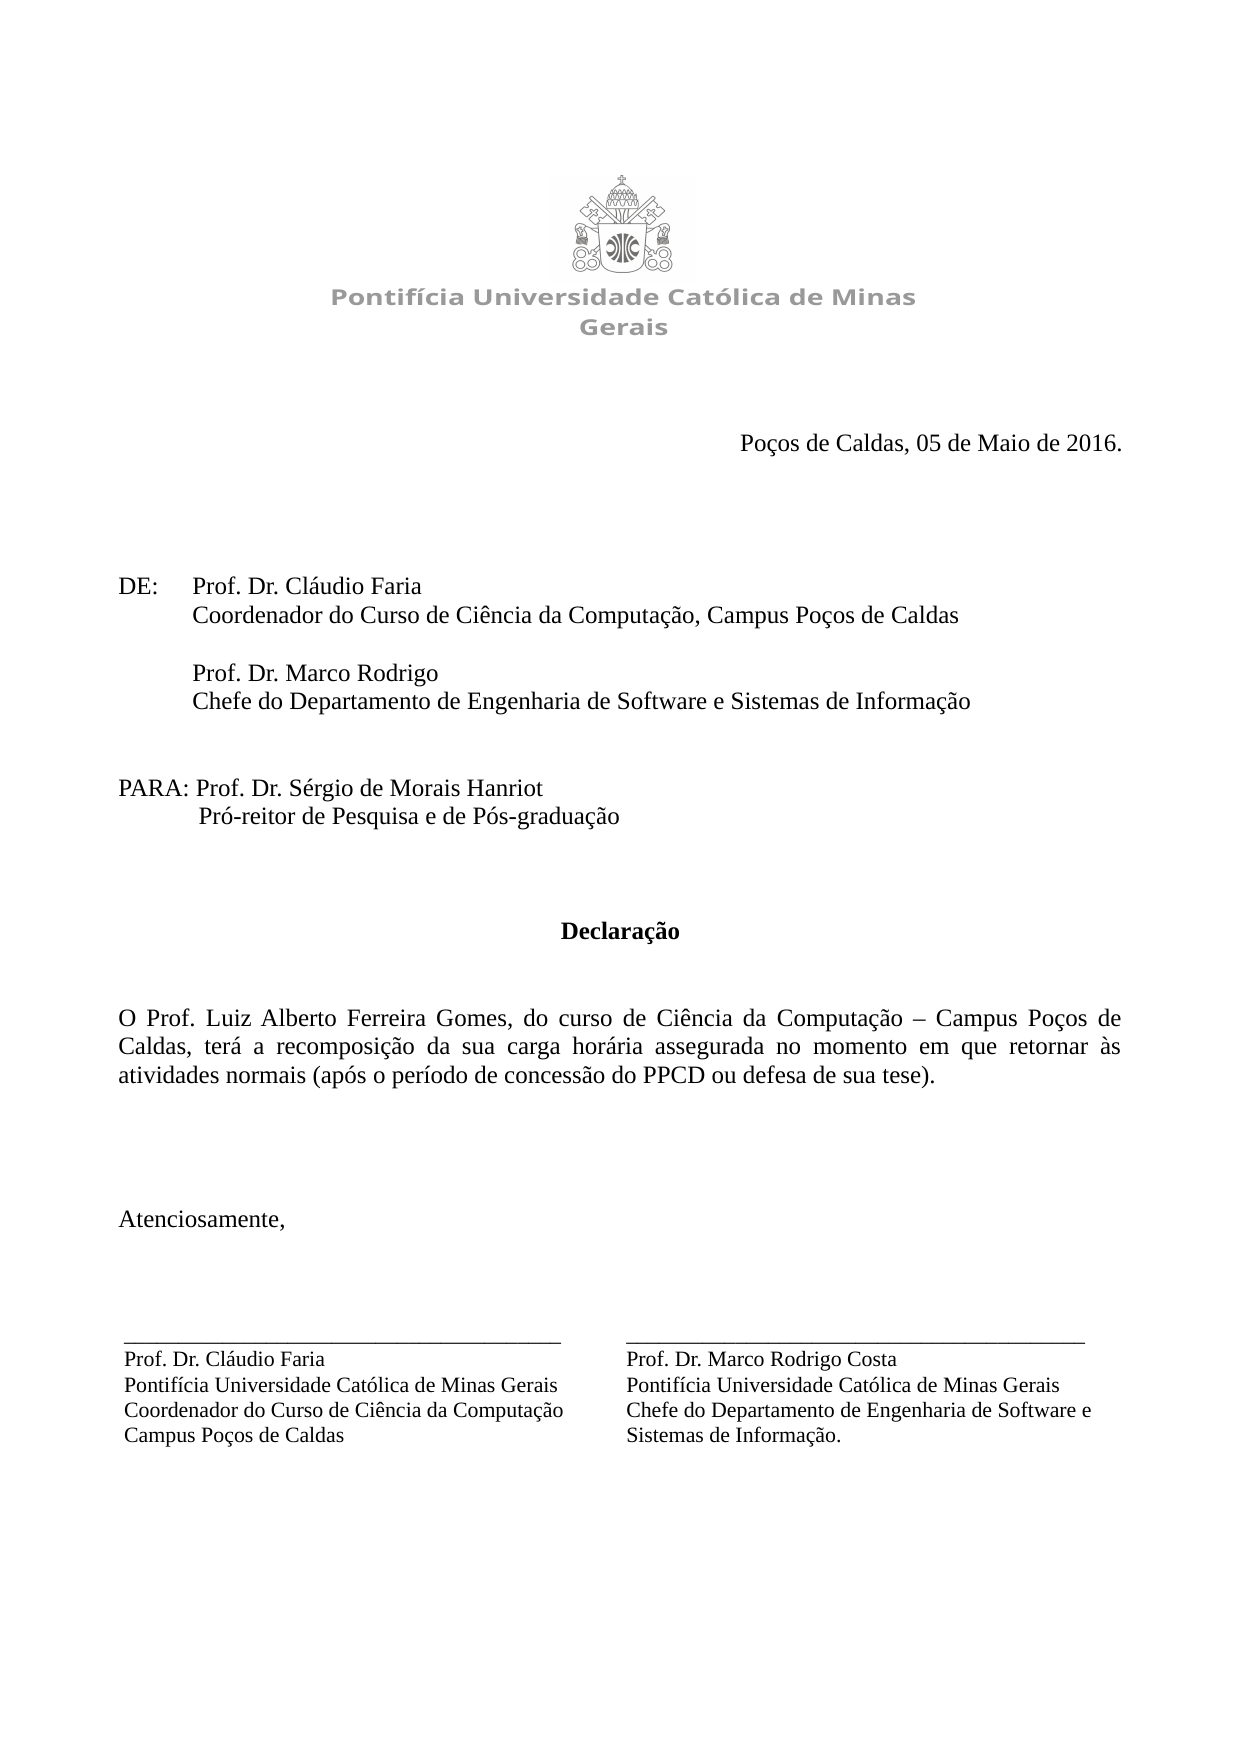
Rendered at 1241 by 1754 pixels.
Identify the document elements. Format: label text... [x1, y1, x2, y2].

table_header __________________________________________ Prof. Dr. Marco Rodrigo Costa Pontifícia Universidade Católica de Minas Gerais Chefe do Departamento de Engenharia de Software e Sistemas de Informação. [620, 1290, 1122, 1477]
text Chefe do Departamento de Engenharia de Software e Sistemas de Informação [118, 686, 1122, 715]
picture [549, 175, 698, 282]
text PARA: Prof. Dr. Sérgio de Morais Hanriot [118, 773, 1122, 801]
text Declaração [118, 916, 1122, 945]
table_header ________________________________________ Prof. Dr. Cláudio Faria Pontifícia Universidade Católica de Minas Gerais Coordenador do Curso de Ciência da Computação Campus Poços de Caldas [118, 1290, 620, 1477]
text DE: Prof. Dr. Cláudio Faria [118, 571, 1122, 600]
text Atenciosamente, [118, 1204, 1122, 1233]
text Pró-reitor de Pesquisa e de Pós-graduação [118, 801, 1122, 830]
text Coordenador do Curso de Ciência da Computação, Campus Poços de Caldas [118, 600, 1122, 629]
text Prof. Dr. Marco Rodrigo [118, 658, 1122, 686]
text Poços de Caldas, 05 de Maio de 2016. [118, 428, 1122, 456]
text O Prof. Luiz Alberto Ferreira Gomes, do curso de Ciência da Computação – Campus Poços de Caldas, terá a recomposição da sua carga horária assegurada no momento em que retornar às atividades normais (após o período de concessão do PPCD ou defesa de sua tese). [118, 1003, 1122, 1089]
